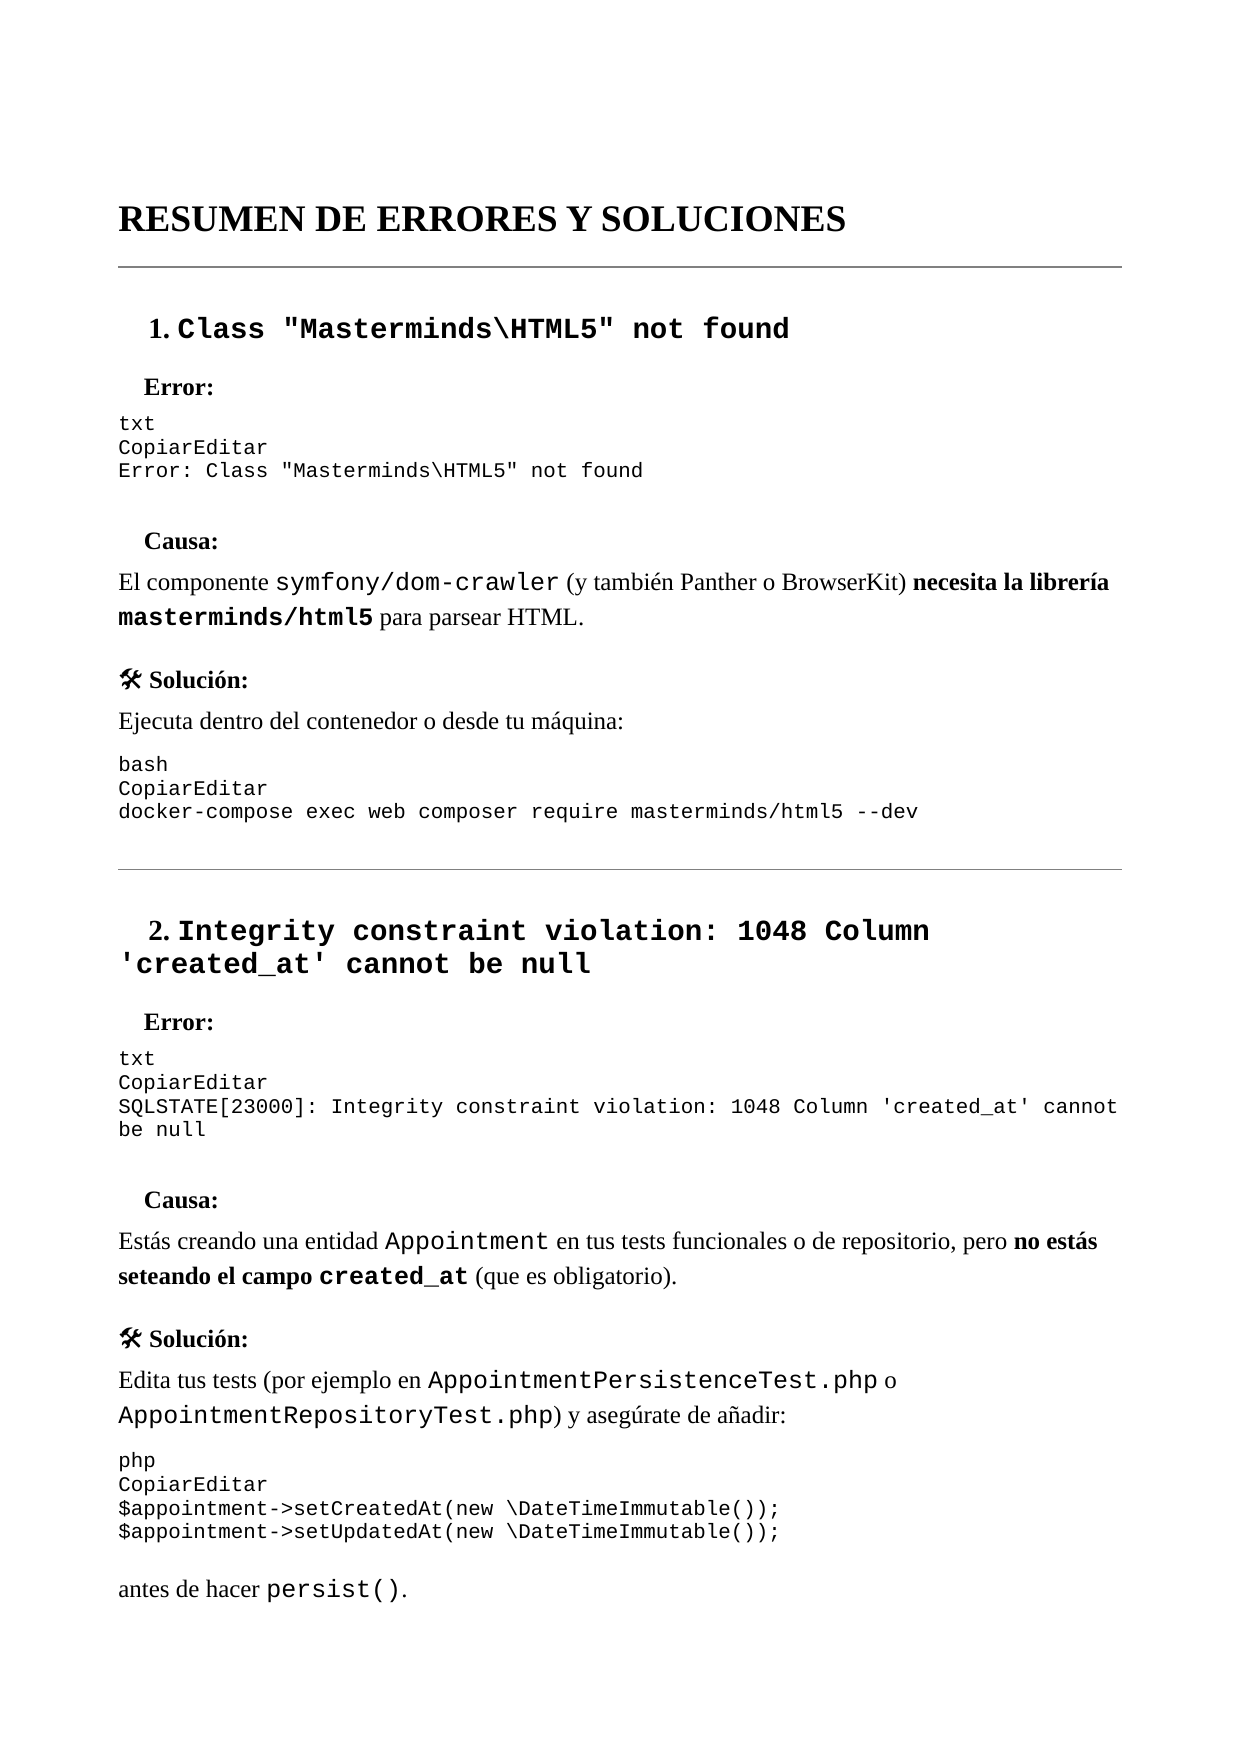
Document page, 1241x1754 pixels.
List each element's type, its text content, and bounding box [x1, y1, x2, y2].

text CopiarEditar [118, 1474, 1122, 1497]
subtitle 🎯 Causa: [118, 526, 1122, 555]
subtitle ❌ 1. Class "Masterminds\HTML5" not found [118, 311, 1122, 347]
text CopiarEditar [118, 1072, 1122, 1096]
text Estás creando una entidad Appointment en tus tests funcionales o de repositorio, pero no estás seteando el campo created_at (que es obligatorio). [118, 1226, 1122, 1292]
text antes de hacer persist(). [118, 1574, 1122, 1605]
text Ejecuta dentro del contenedor o desde tu máquina: [118, 706, 1122, 735]
subtitle 🧾 Error: [118, 1007, 1122, 1036]
subtitle 🛠️ Solución: [118, 665, 1122, 694]
text Edita tus tests (por ejemplo en AppointmentPersistenceTest.php o AppointmentRepositoryTest.php) y asegúrate de añadir: [118, 1365, 1122, 1431]
text docker-compose exec web composer require masterminds/html5 --dev [118, 801, 1122, 825]
text SQLSTATE[23000]: Integrity constraint violation: 1048 Column 'created_at' cannot be null [118, 1096, 1122, 1143]
text El componente symfony/dom-crawler (y también Panther o BrowserKit) necesita la librería masterminds/html5 para parsear HTML. [118, 567, 1122, 633]
subtitle 🛠️ Solución: [118, 1324, 1122, 1353]
text bash [118, 754, 1122, 777]
subtitle ❌ 2. Integrity constraint violation: 1048 Column 'created_at' cannot be null [118, 913, 1122, 982]
text CopiarEditar [118, 437, 1122, 461]
text php [118, 1450, 1122, 1474]
text $appointment->setUpdatedAt(new \DateTimeImmutable()); [118, 1521, 1122, 1545]
subtitle 🧾 Error: [118, 372, 1122, 401]
text txt [118, 1048, 1122, 1072]
subtitle 🎯 Causa: [118, 1185, 1122, 1214]
text txt [118, 413, 1122, 437]
subtitle RESUMEN DE ERRORES Y SOLUCIONES [118, 196, 1122, 239]
text CopiarEditar [118, 777, 1122, 801]
text Error: Class "Masterminds\HTML5" not found [118, 461, 1122, 484]
text $appointment->setCreatedAt(new \DateTimeImmutable()); [118, 1497, 1122, 1521]
